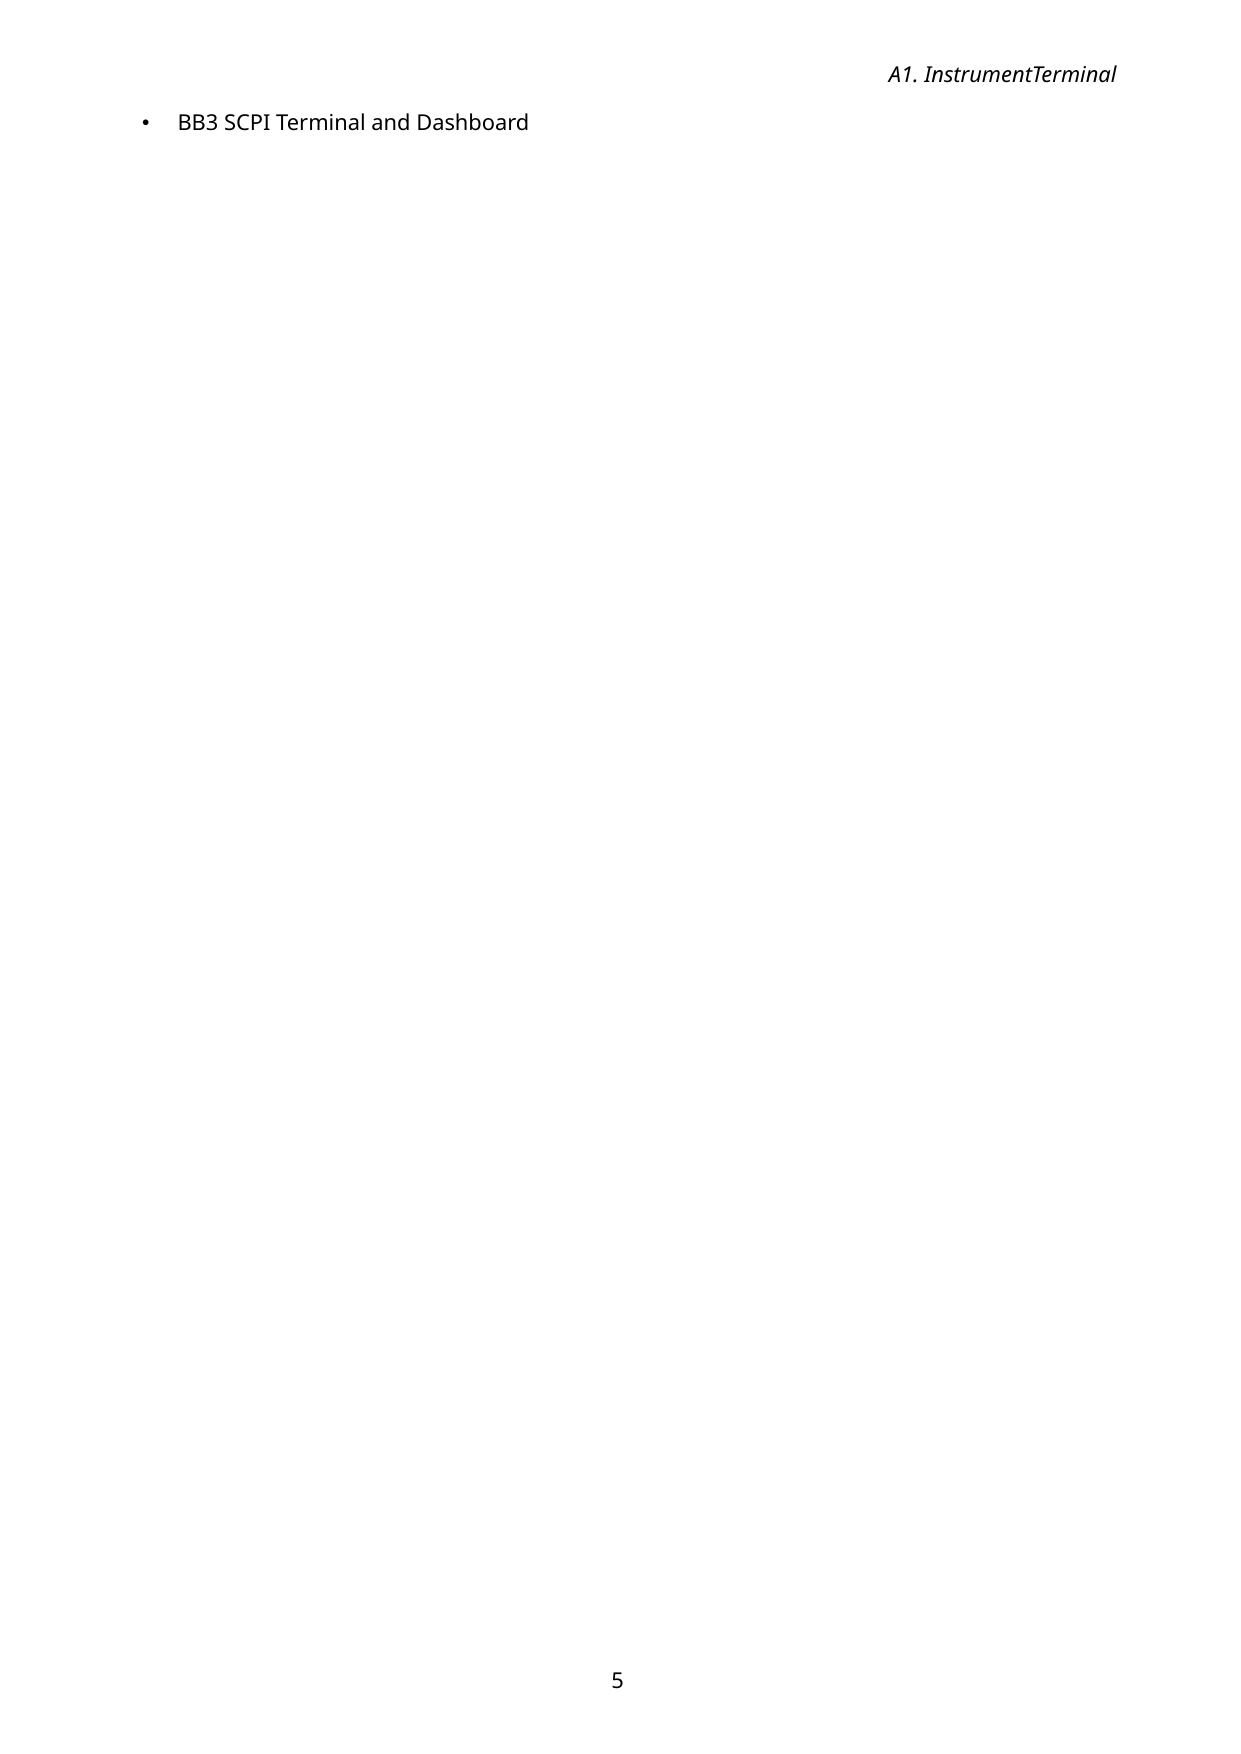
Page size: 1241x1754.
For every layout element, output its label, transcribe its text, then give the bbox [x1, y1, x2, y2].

list BB3 SCPI Terminal and Dashboard [142, 107, 1110, 136]
